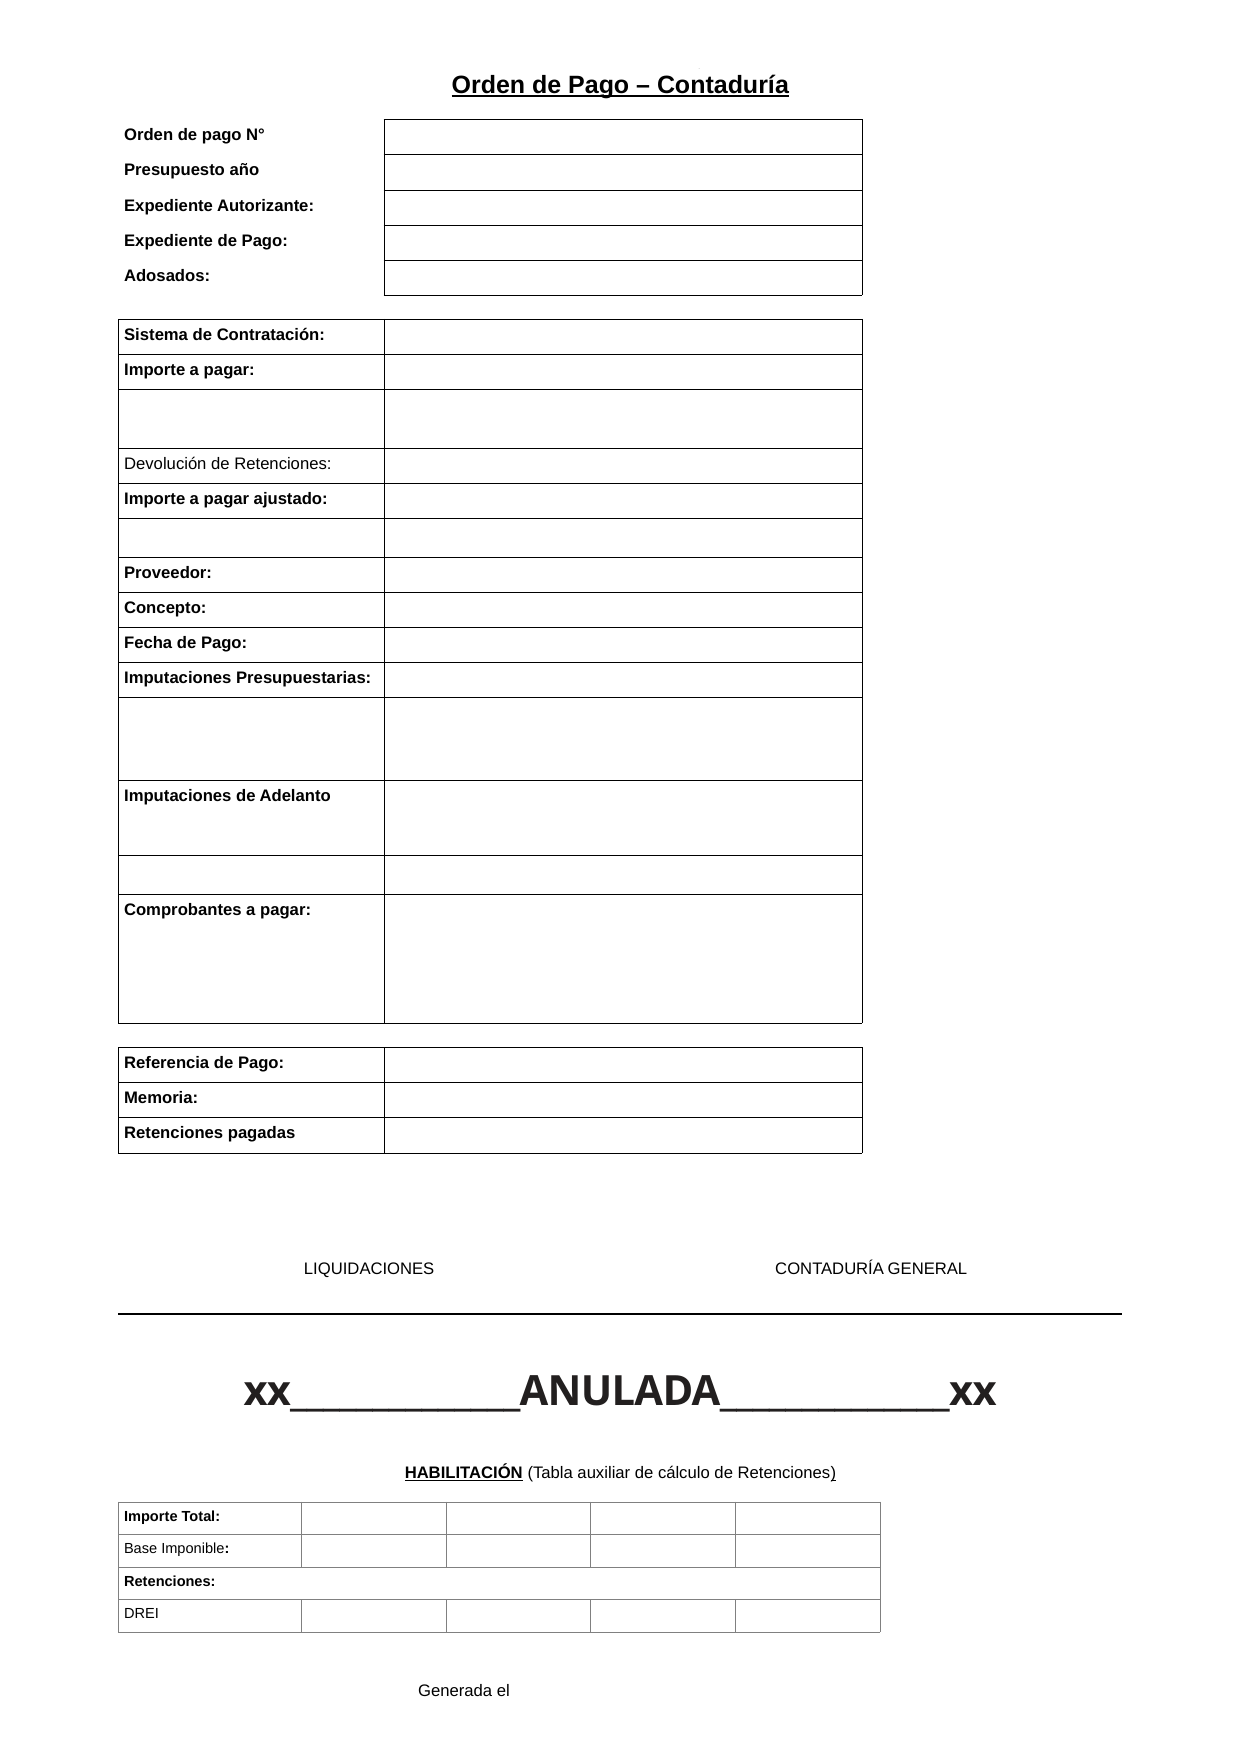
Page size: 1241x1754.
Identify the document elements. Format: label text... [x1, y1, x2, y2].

table_cell Fecha de Pago: [119, 628, 384, 662]
table_cell <', '.join([(x.number) for x in o.expedient_id.child_ids])> [385, 261, 862, 295]
table_cell <', '.join([(x.code + ' ' + x.name) for x in o.budget_position_ids])> [385, 663, 862, 697]
table_cell Memoria: [119, 1083, 384, 1117]
table_cell <if test="o.withholdings_amount < 0"> [119, 390, 384, 448]
table_cell Expediente Autorizante: [118, 190, 384, 224]
table_cell [736, 1535, 880, 1567]
table_cell Retenciones: [119, 1568, 880, 1599]
table_header [447, 1503, 590, 1534]
table_cell </if> [119, 519, 384, 557]
table_cell [385, 856, 862, 893]
table_header [302, 1503, 446, 1534]
table_cell <o.expedient_id.number> [385, 226, 862, 260]
table_cell [591, 1600, 735, 1632]
table_cell Concepto: [119, 593, 384, 627]
table_header Referencia de Pago: [119, 1048, 384, 1082]
table_header <o.force_number> [385, 120, 862, 154]
table_header [620, 1176, 1122, 1253]
table_cell LIQUIDACIONES [118, 1253, 620, 1284]
table_cell <formatLang(o.to_pay_amount - o.withholdings_amount)> [385, 484, 862, 518]
table_header [736, 1503, 880, 1534]
table_cell [385, 390, 862, 448]
table_header <o.reference> [385, 1048, 862, 1082]
table_cell <formatLang(o.to_pay_amount)> [385, 355, 862, 389]
table_cell Adosados: [118, 260, 384, 295]
table_cell [591, 1535, 735, 1567]
table_cell [385, 698, 862, 780]
table_cell <o.transaction_id.name> [385, 593, 862, 627]
table_cell Importe a pagar: [119, 355, 384, 389]
text <if test="o.state == 'cancel'"> [118, 1334, 1122, 1358]
table_cell [736, 1600, 880, 1632]
table_cell [447, 1535, 590, 1567]
table_cell [302, 1600, 446, 1632]
table_header Sistema de Contratación: [119, 320, 384, 354]
table_cell [447, 1600, 590, 1632]
table_header Importe Total: [119, 1503, 301, 1534]
table_cell Retenciones pagadas [119, 1118, 384, 1152]
text <for each="o in objects.sorted(key=lambda voucher: voucher.force_number)"> [118, 50, 1122, 70]
table_header <o.transaction_id.type_id.name> [385, 320, 862, 354]
table_cell Presupuesto año [118, 154, 384, 189]
table_cell </if> [119, 856, 384, 893]
table_cell <formatLang(o.withholdings_amount)> [385, 449, 862, 483]
table_cell Comprobantes a pagar: [119, 895, 384, 1023]
table_cell <o.transaction_id.budget_id.name> [385, 155, 862, 189]
table_cell <o.payment_date and formatLang(o.payment_date,date='true')> [385, 628, 862, 662]
table_cell [385, 519, 862, 557]
table_cell Importe a pagar ajustado: [119, 484, 384, 518]
table_cell Imputaciones de Adelanto [119, 781, 384, 855]
table_cell Imputaciones Presupuestarias: [119, 663, 384, 697]
table_cell <','.join(o.paid_withholding_ids.mapped('display_name'))> [385, 1118, 862, 1152]
table_cell Devolución de Retenciones: [119, 449, 384, 483]
table_cell <o.name> [385, 1083, 862, 1117]
table_cell <if test="o.transaction_id.type_id.definitive_partner_type != 'subsidy_recipient' and o.transaction_id.type_id.name != 'Sueldos'"><', '.join(o.invoice_ids.mapped(lambda r: '%s%s' % (r.document_number, r.afip_auth_verify_result and ' (%s)' % r.afip_auth_verify_result or '')))></if> [385, 895, 862, 1023]
table_header Orden de pago N° [118, 119, 384, 154]
text xx______________ANULADA______________xx [118, 1358, 1122, 1417]
table_cell <o.partner_id.name> [385, 558, 862, 592]
table_cell Base Imponible: [119, 1535, 301, 1567]
table_cell [302, 1535, 446, 1567]
table_cell <o.transaction_id.expedient_id.number> [385, 191, 862, 224]
table_header [591, 1503, 735, 1534]
table_cell CONTADURÍA GENERAL [620, 1253, 1122, 1284]
table_cell <', '.join([(x.budget_position_id .code + ' ' + x.budget_position_id .name) for x in o.transaction_id.advance_preventive_line_ids])> [385, 781, 862, 855]
text </if> [118, 1417, 1122, 1444]
table_cell DREI [119, 1600, 301, 1632]
table_header [118, 1176, 620, 1253]
text HABILITACIÓN (Tabla auxiliar de cálculo de Retenciones) [118, 1463, 1122, 1482]
table_cell Expediente de Pago: [118, 225, 384, 260]
text Orden de Pago – Contaduría [118, 70, 1122, 99]
table_cell Proveedor: [119, 558, 384, 592]
table_cell <if test="o.transaction_id.type_id.with_advance_payment"> [119, 698, 384, 780]
